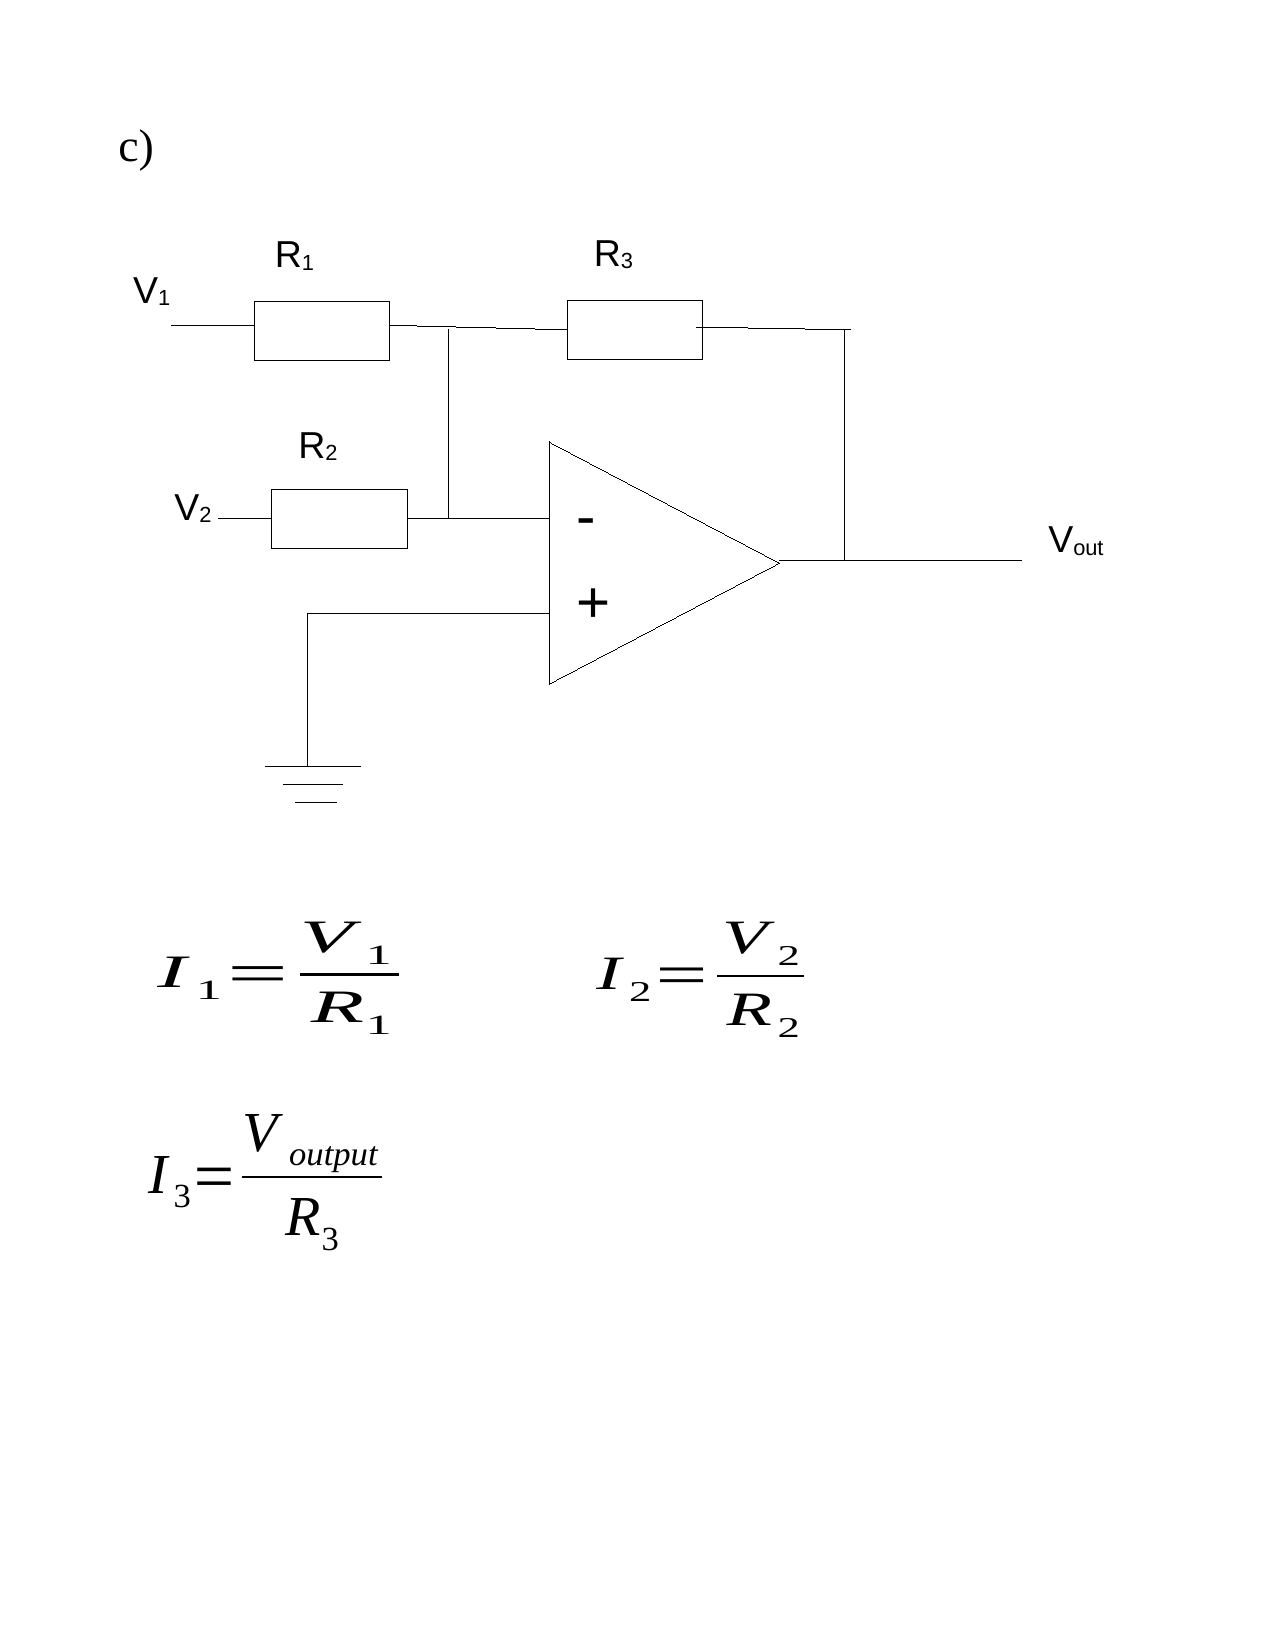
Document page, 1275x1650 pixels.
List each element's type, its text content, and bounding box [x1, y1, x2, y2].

text c) [118, 118, 1157, 171]
